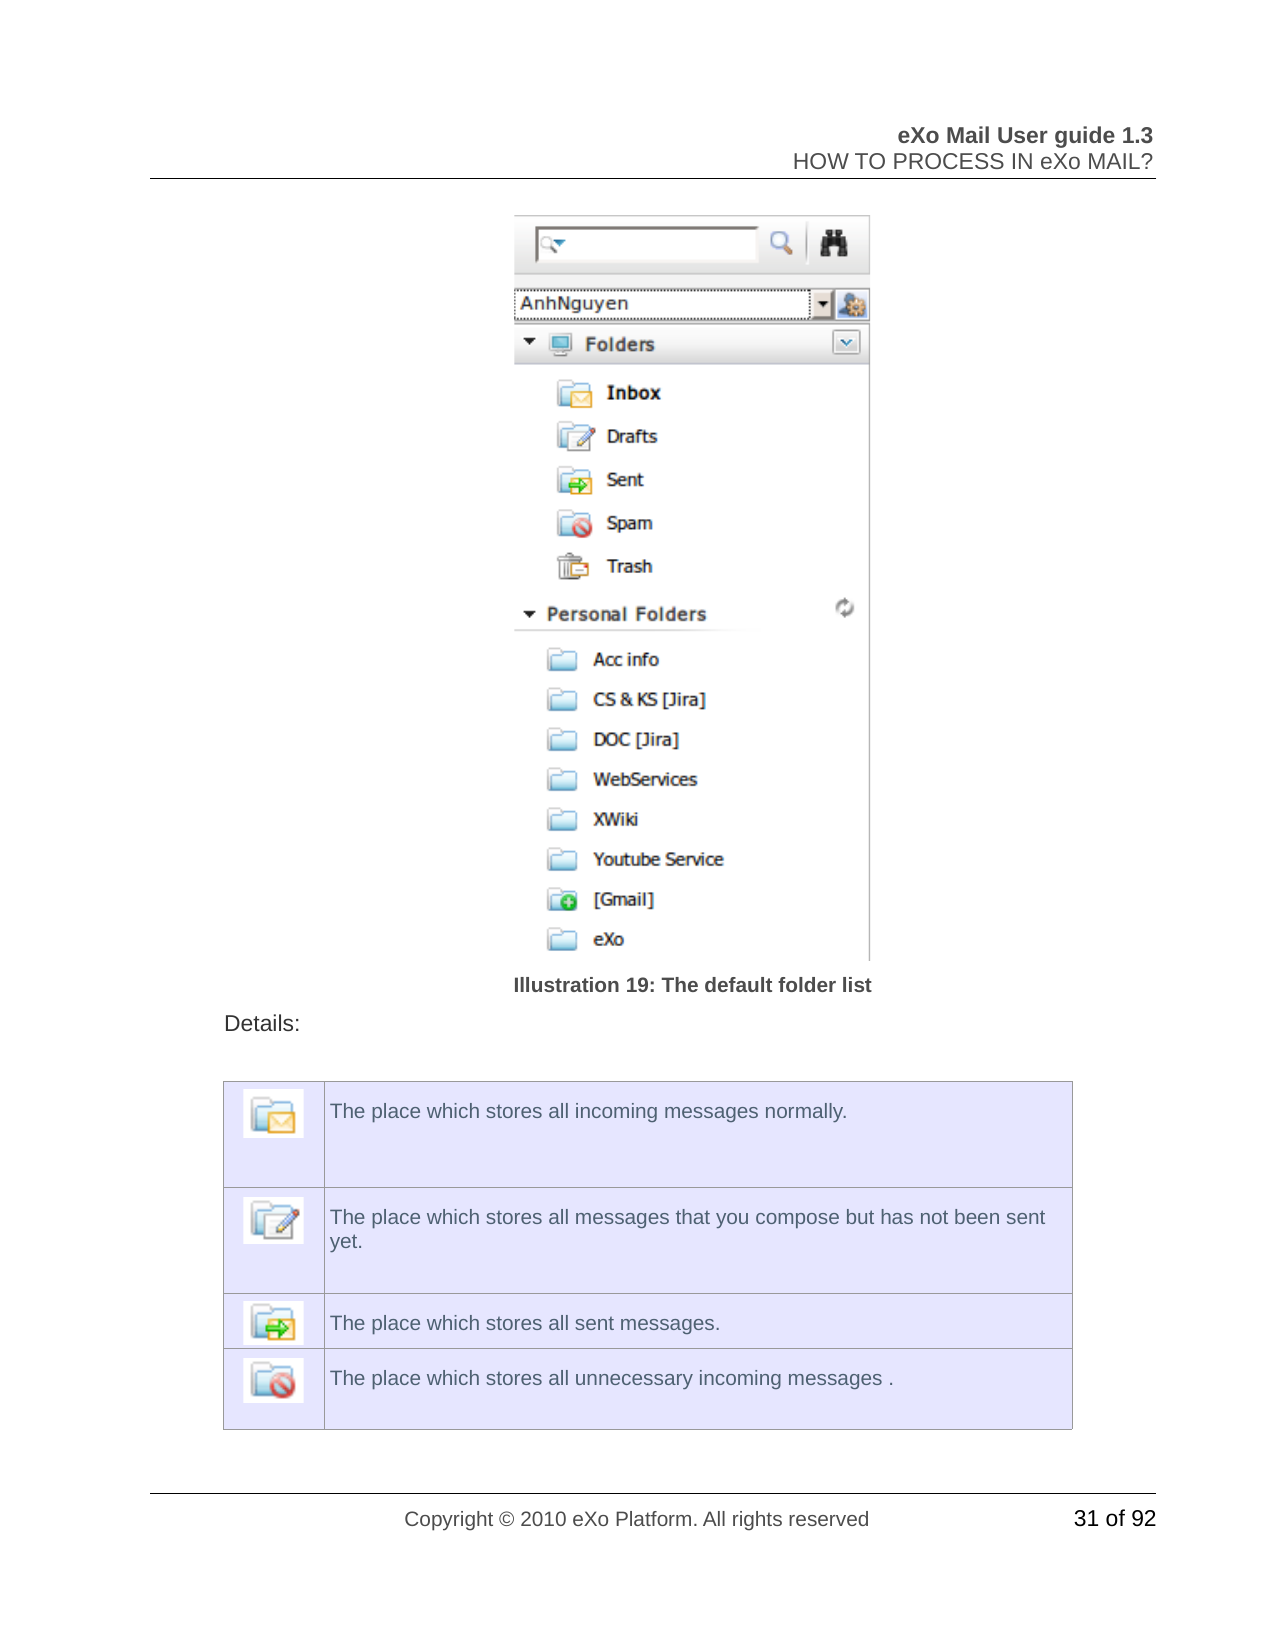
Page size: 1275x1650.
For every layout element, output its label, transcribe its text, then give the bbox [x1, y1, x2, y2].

table_header [224, 1138, 324, 1187]
table_cell The place which stores all unnecessary incoming messages . [325, 1349, 1072, 1429]
table_header [224, 1090, 243, 1137]
picture [243, 1358, 304, 1403]
picture [514, 215, 871, 961]
picture [243, 1197, 304, 1244]
table_cell The place which stores all messages that you compose but has not been sent yet. [325, 1188, 1072, 1293]
table_cell [224, 1294, 324, 1348]
table_header [224, 1082, 324, 1089]
table_cell The place which stores all sent messages. [325, 1294, 1072, 1348]
text Illustration 19: The default folder list [402, 228, 983, 996]
picture [243, 1301, 304, 1345]
table_cell [224, 1188, 324, 1293]
table_header The place which stores all incoming messages normally. [325, 1082, 1072, 1187]
table_cell [224, 1349, 324, 1429]
table_header [304, 1090, 324, 1137]
text Details: [224, 208, 1156, 1036]
picture [243, 1089, 304, 1138]
